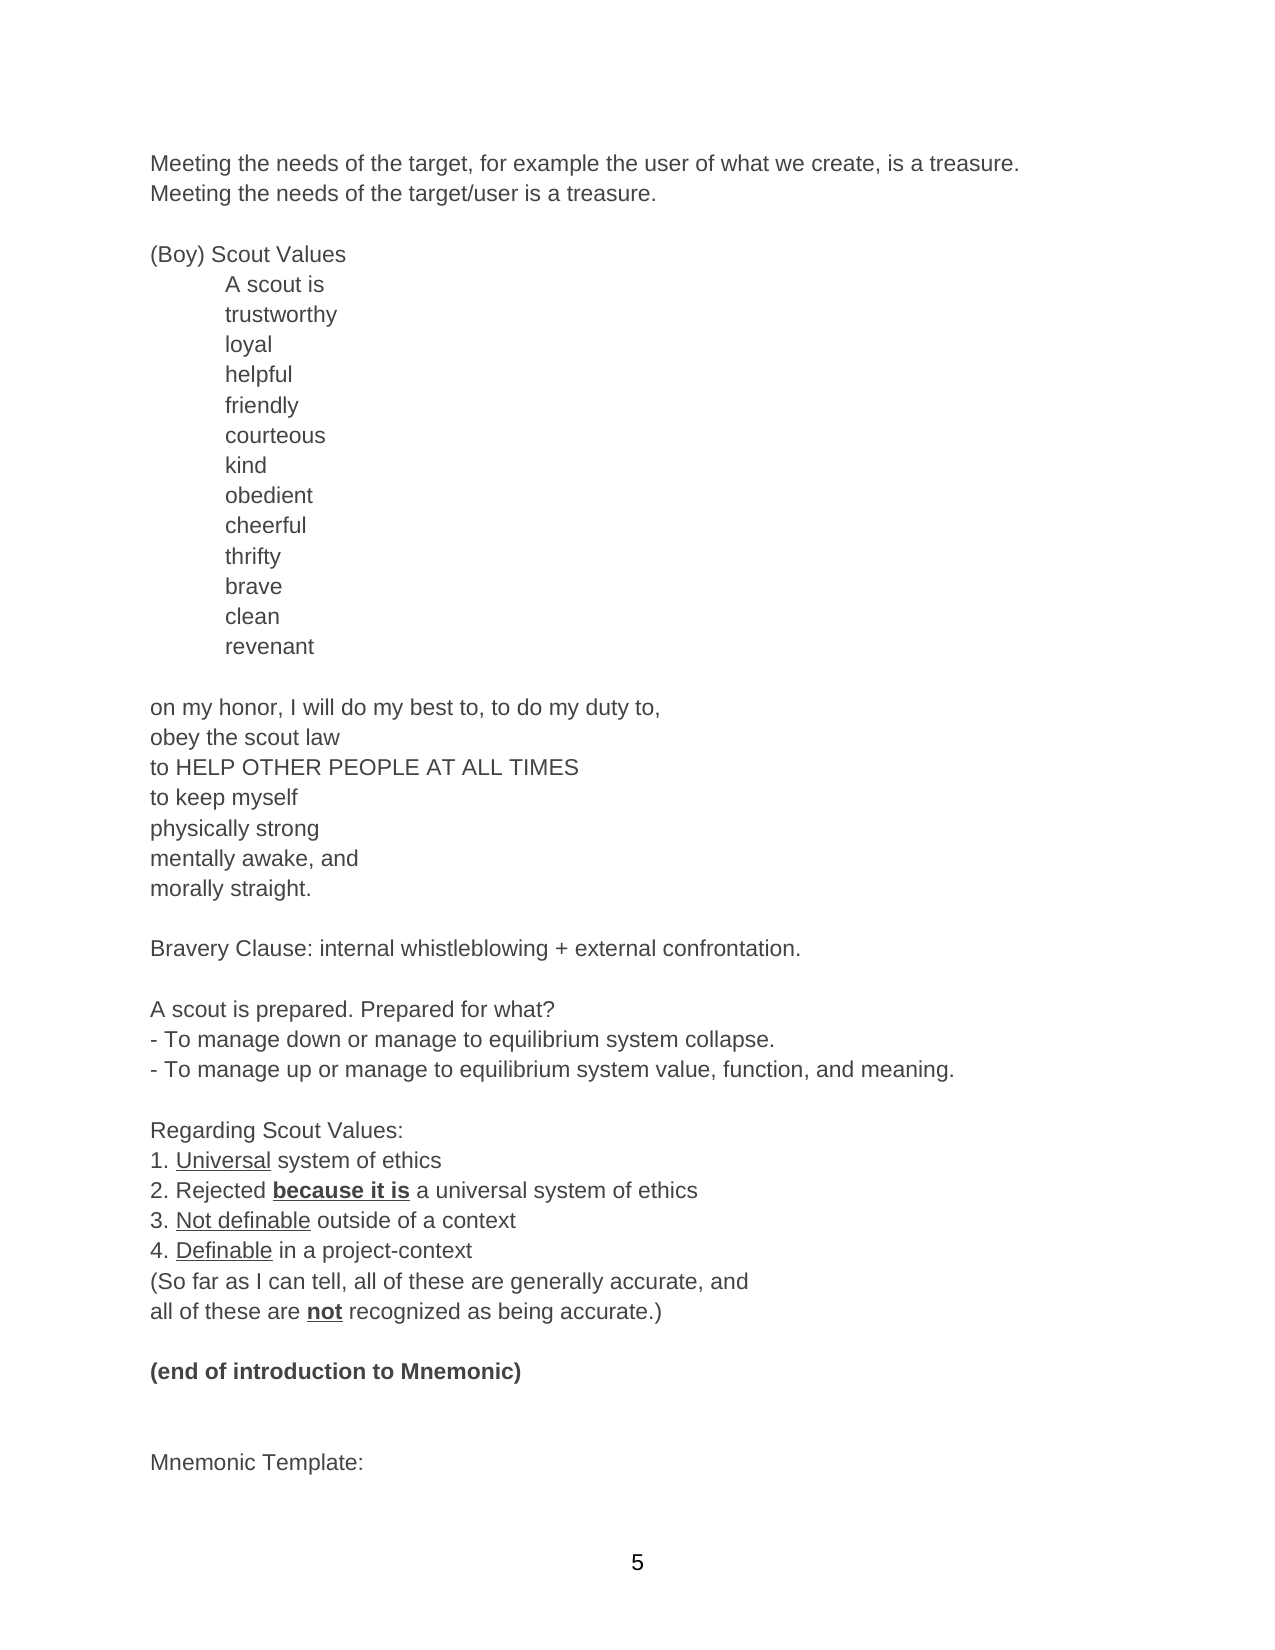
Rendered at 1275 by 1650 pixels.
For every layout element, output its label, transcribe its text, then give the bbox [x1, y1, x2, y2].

text 1. Universal system of ethics [150, 1147, 1125, 1173]
text on my honor, I will do my best to, to do my duty to, [150, 694, 1125, 720]
text - To manage up or manage to equilibrium system value, function, and meaning. [150, 1056, 1125, 1083]
text brave [225, 573, 1125, 599]
text loyal [225, 331, 1125, 358]
text Regarding Scout Values: [150, 1117, 1125, 1143]
text (Boy) Scout Values [150, 241, 1125, 267]
text Bravery Clause: internal whistleblowing + external confrontation. [150, 935, 1125, 962]
text thrifty [225, 543, 1125, 569]
text friendly [225, 392, 1125, 418]
text (So far as I can tell, all of these are generally accurate, and [150, 1268, 1125, 1294]
text all of these are not recognized as being accurate.) [150, 1298, 1125, 1324]
text physically strong [150, 814, 1125, 841]
text Mnemonic Template: [150, 1449, 1125, 1475]
text courteous [225, 422, 1125, 448]
text obey the scout law [150, 724, 1125, 750]
text helpful [225, 361, 1125, 388]
text trustworthy [225, 301, 1125, 327]
text Meeting the needs of the target, for example the user of what we create, is a treasure. [150, 150, 1125, 176]
text Meeting the needs of the target/user is a treasure. [150, 180, 1125, 207]
text morally straight. [150, 875, 1125, 901]
text - To manage down or manage to equilibrium system collapse. [150, 1026, 1125, 1052]
text 2. Rejected because it is a universal system of ethics [150, 1177, 1125, 1203]
text cheerful [225, 512, 1125, 539]
text 4. Definable in a project-context [150, 1237, 1125, 1264]
text clean [225, 603, 1125, 629]
text A scout is prepared. Prepared for what? [150, 996, 1125, 1022]
text to keep myself [150, 784, 1125, 811]
text (end of introduction to Mnemonic) [150, 1358, 1125, 1385]
text revenant [225, 633, 1125, 660]
text A scout is [225, 271, 1125, 297]
text mentally awake, and [150, 845, 1125, 871]
text obedient [225, 482, 1125, 509]
text 3. Not definable outside of a context [150, 1207, 1125, 1234]
text to HELP OTHER PEOPLE AT ALL TIMES [150, 754, 1125, 781]
text kind [225, 452, 1125, 478]
